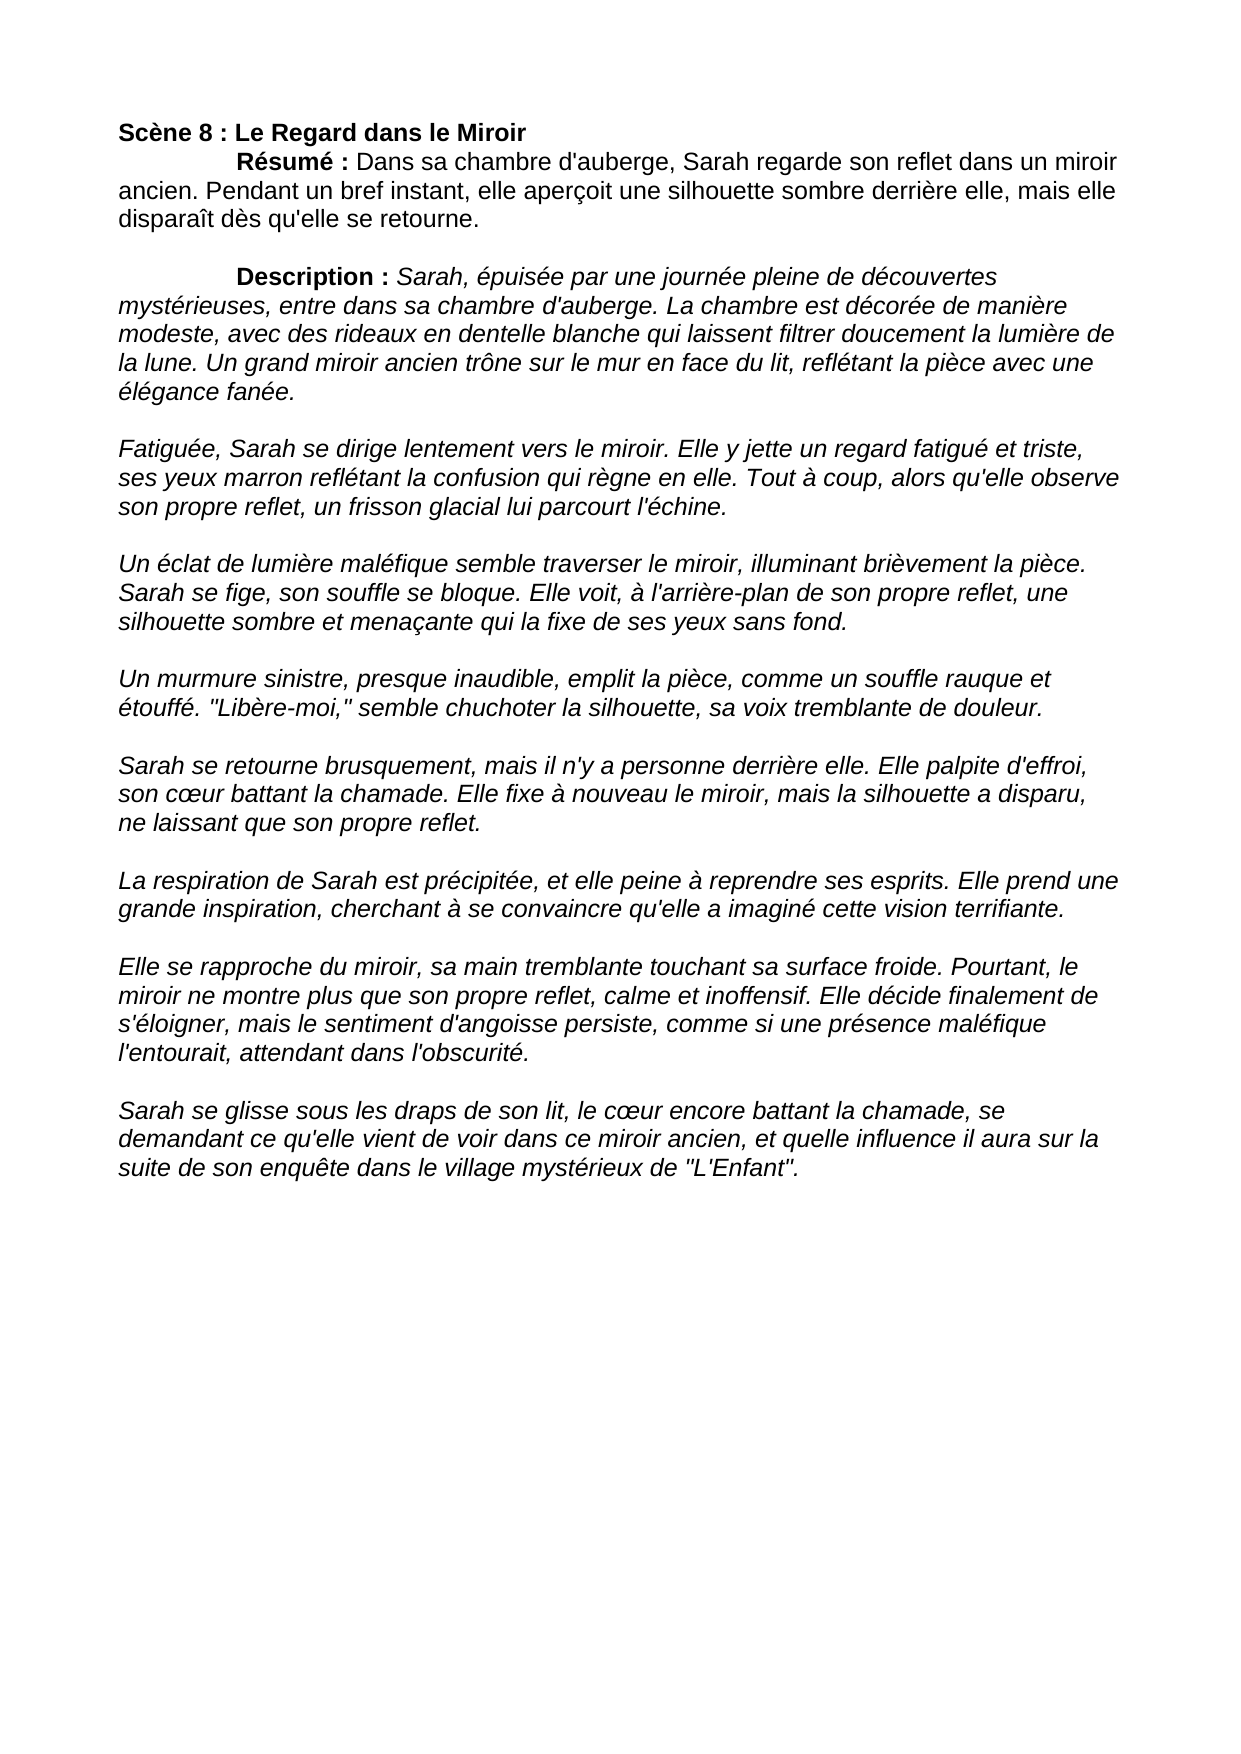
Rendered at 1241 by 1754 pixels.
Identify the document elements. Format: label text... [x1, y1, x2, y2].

text Sarah se glisse sous les draps de son lit, le cœur encore battant la chamade, se demandant ce qu'elle vient de voir dans ce miroir ancien, et quelle influence il aura sur la suite de son enquête dans le village mystérieux de "L'Enfant". [118, 1096, 1122, 1182]
text Sarah se retourne brusquement, mais il n'y a personne derrière elle. Elle palpite d'effroi, son cœur battant la chamade. Elle fixe à nouveau le miroir, mais la silhouette a disparu, ne laissant que son propre reflet. [118, 751, 1122, 837]
text Un éclat de lumière maléfique semble traverser le miroir, illuminant brièvement la pièce. Sarah se fige, son souffle se bloque. Elle voit, à l'arrière-plan de son propre reflet, une silhouette sombre et menaçante qui la fixe de ses yeux sans fond. [118, 549, 1122, 636]
text Description : Sarah, épuisée par une journée pleine de découvertes mystérieuses, entre dans sa chambre d'auberge. La chambre est décorée de manière modeste, avec des rideaux en dentelle blanche qui laissent filtrer doucement la lumière de la lune. Un grand miroir ancien trône sur le mur en face du lit, reflétant la pièce avec une élégance fanée. [118, 262, 1122, 406]
text Un murmure sinistre, presque inaudible, emplit la pièce, comme un souffle rauque et étouffé. "Libère-moi," semble chuchoter la silhouette, sa voix tremblante de douleur. [118, 664, 1122, 722]
text Résumé : Dans sa chambre d'auberge, Sarah regarde son reflet dans un miroir ancien. Pendant un bref instant, elle aperçoit une silhouette sombre derrière elle, mais elle disparaît dès qu'elle se retourne. [118, 147, 1122, 233]
text Elle se rapproche du miroir, sa main tremblante touchant sa surface froide. Pourtant, le miroir ne montre plus que son propre reflet, calme et inoffensif. Elle décide finalement de s'éloigner, mais le sentiment d'angoisse persiste, comme si une présence maléfique l'entourait, attendant dans l'obscurité. [118, 952, 1122, 1067]
text Fatiguée, Sarah se dirige lentement vers le miroir. Elle y jette un regard fatigué et triste, ses yeux marron reflétant la confusion qui règne en elle. Tout à coup, alors qu'elle observe son propre reflet, un frisson glacial lui parcourt l'échine. [118, 434, 1122, 521]
text La respiration de Sarah est précipitée, et elle peine à reprendre ses esprits. Elle prend une grande inspiration, cherchant à se convaincre qu'elle a imaginé cette vision terrifiante. [118, 866, 1122, 923]
text Scène 8 : Le Regard dans le Miroir [118, 118, 1122, 147]
